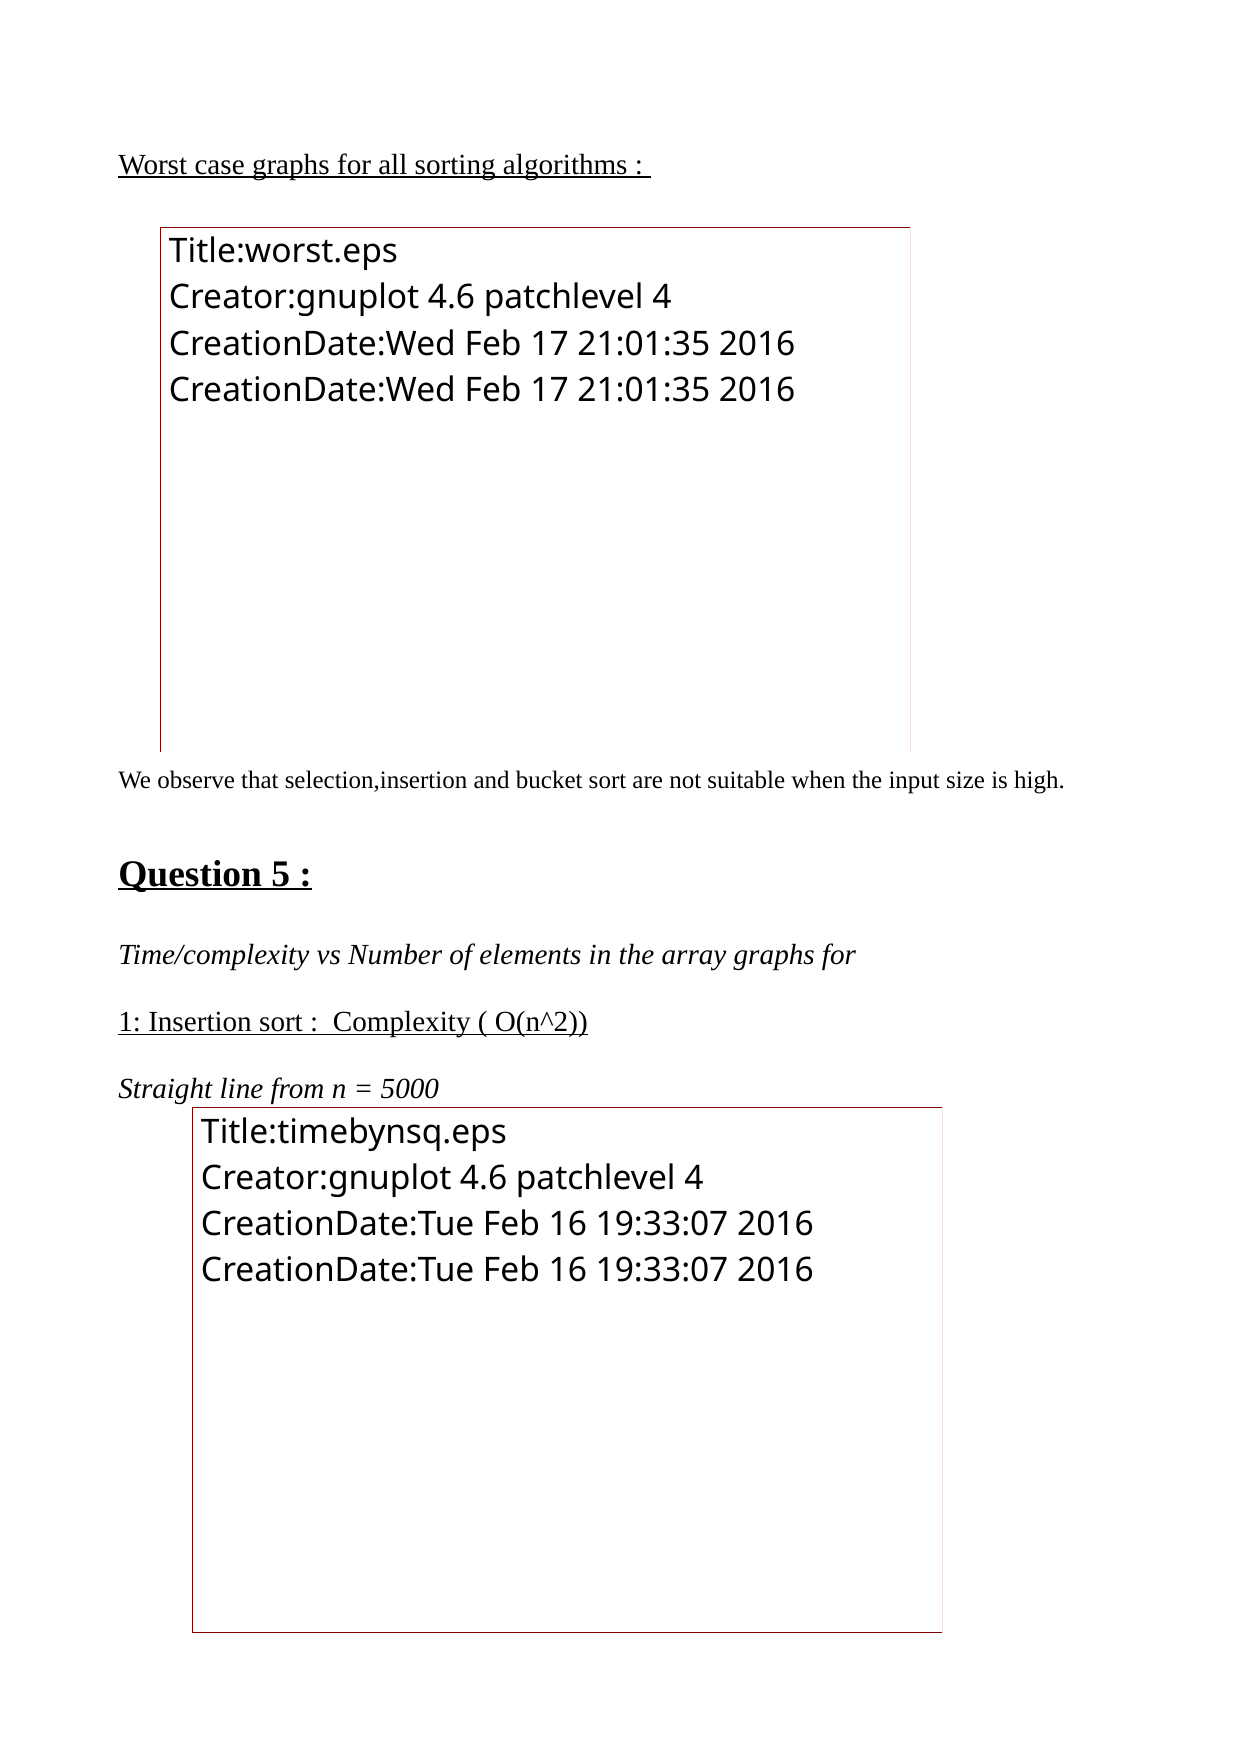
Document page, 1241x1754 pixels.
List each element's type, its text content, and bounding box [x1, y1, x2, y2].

text Time/complexity vs Number of elements in the array graphs for [118, 937, 1122, 971]
text 1: Insertion sort : Complexity ( O(n^2)) [118, 1004, 1122, 1038]
text Question 5 : [118, 851, 1122, 894]
text Straight line from n = 5000 [118, 1072, 1122, 1105]
text We observe that selection,insertion and bucket sort are not suitable when the input size is high. [118, 765, 1122, 794]
text Worst case graphs for all sorting algorithms : [118, 147, 1122, 180]
